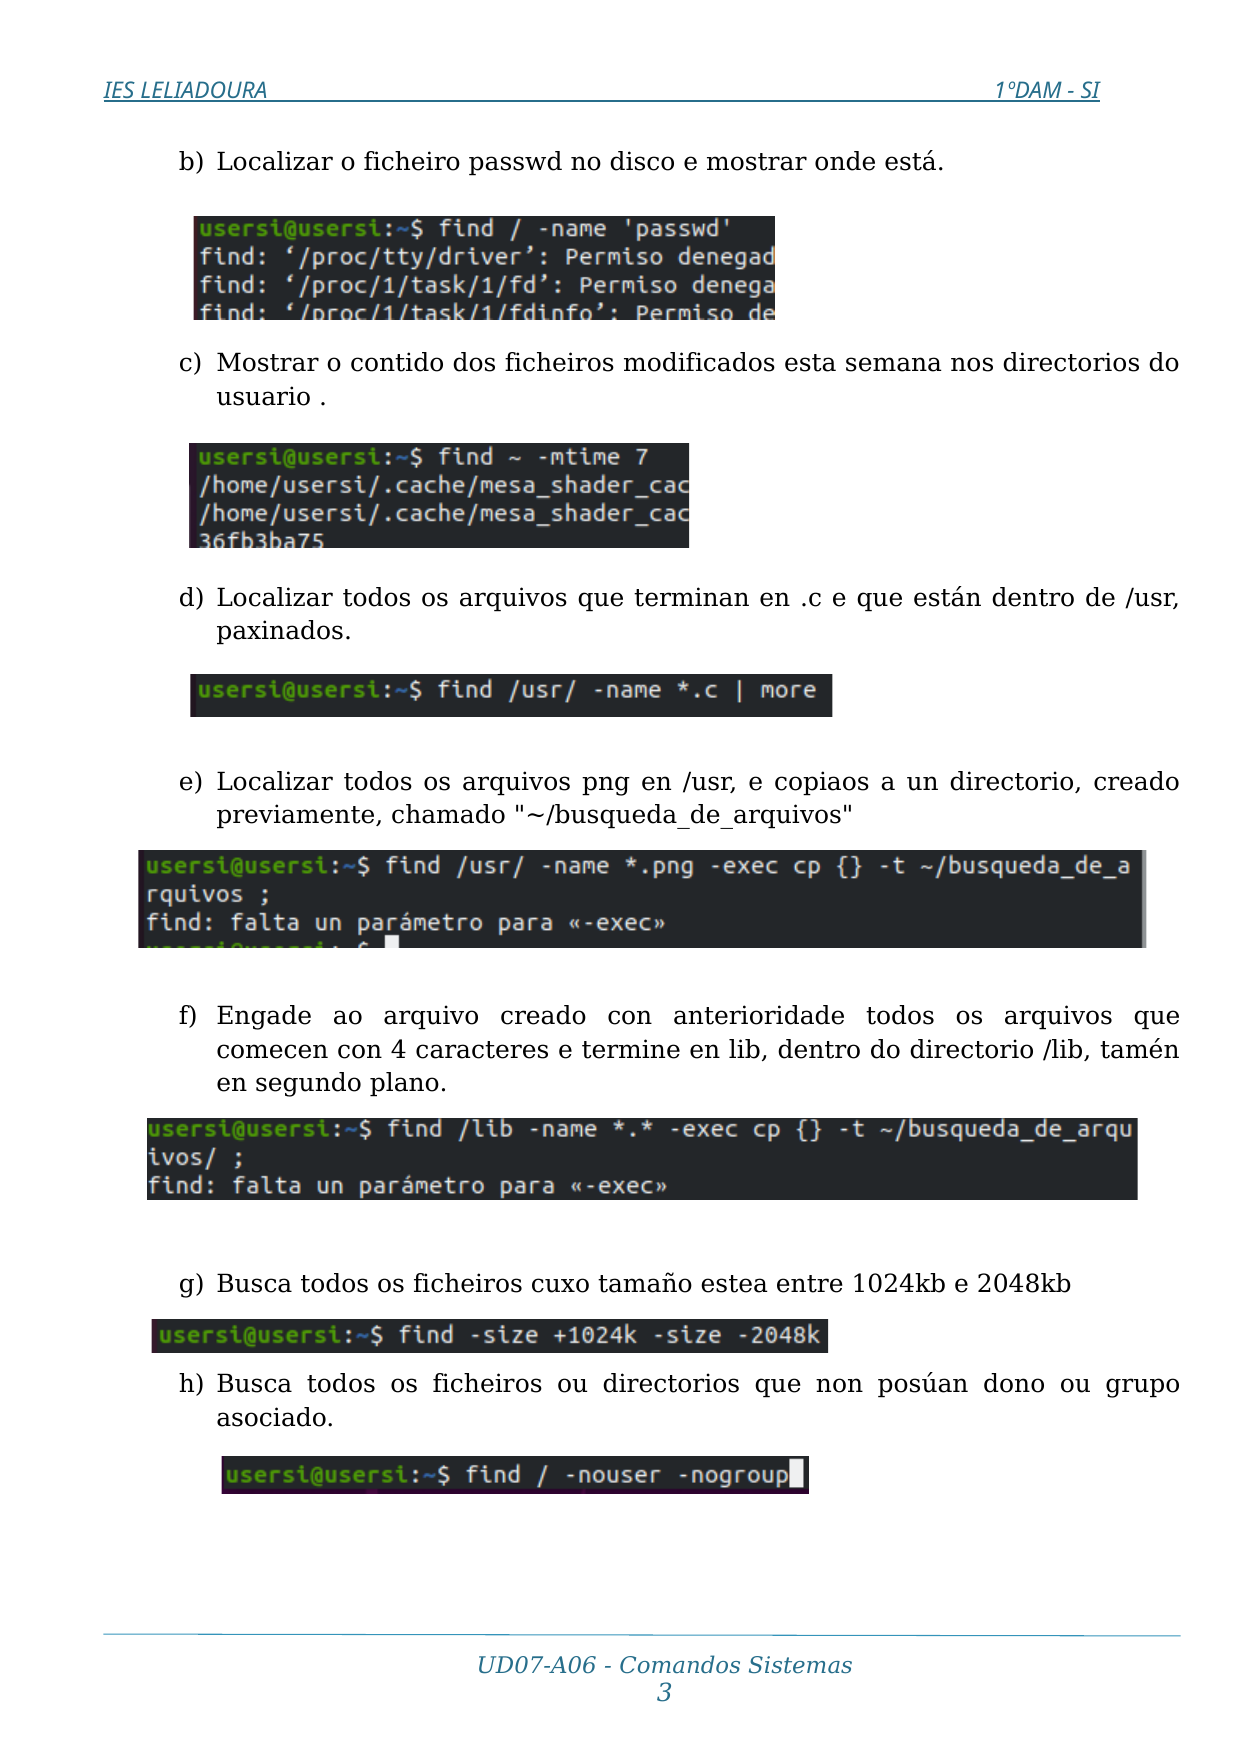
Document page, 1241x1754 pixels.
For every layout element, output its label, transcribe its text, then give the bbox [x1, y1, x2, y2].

list Localizar o ficheiro passwd no disco e mostrar onde está. [178, 148, 1181, 177]
list Busca todos os ficheiros ou directorios que non posúan dono ou grupo asociado. [178, 1370, 1181, 1432]
list Localizar todos os arquivos png en /usr, e copiaos a un directorio, creado previamente, chamado "~/busqueda_de_arquivos" [178, 767, 1181, 830]
list Engade ao arquivo creado con anterioridade todos os arquivos que comecen con 4 caracteres e termine en lib, dentro do directorio /lib, tamén en segundo plano. [178, 1001, 1181, 1098]
list Localizar todos os arquivos que terminan en .c e que están dentro de /usr, paxinados. [178, 583, 1181, 646]
picture [147, 1118, 1138, 1200]
list Mostrar o contido dos ficheiros modificados esta semana nos directorios do usuario . [178, 348, 1181, 411]
picture [193, 216, 775, 320]
picture [189, 443, 690, 548]
picture [190, 674, 833, 717]
picture [151, 1319, 829, 1353]
list Busca todos os ficheiros cuxo tamaño estea entre 1024kb e 2048kb [178, 1269, 1181, 1298]
picture [138, 850, 1147, 948]
picture [221, 1456, 809, 1494]
